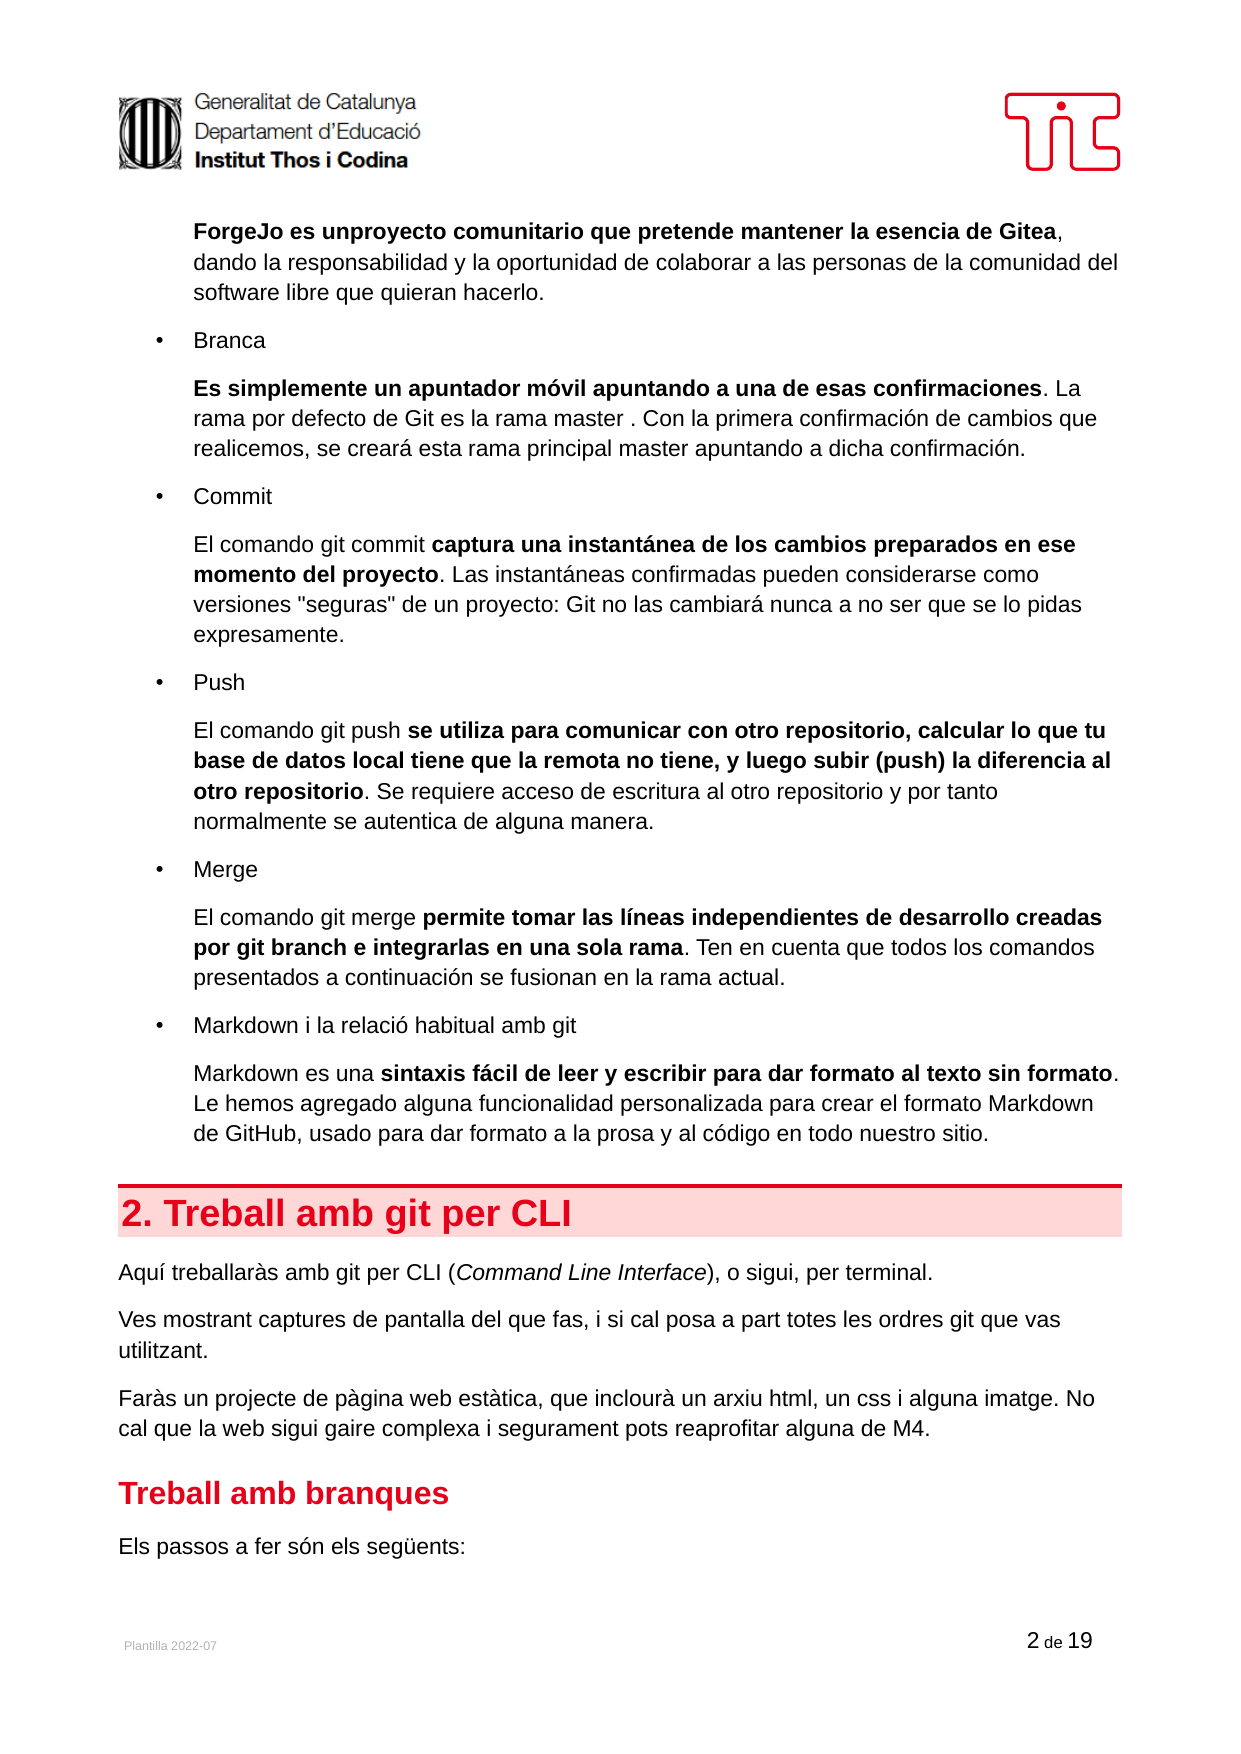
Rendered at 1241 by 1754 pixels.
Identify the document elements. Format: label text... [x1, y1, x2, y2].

list Markdown es una sintaxis fácil de leer y escribir para dar formato al texto sin formato. Le hemos agregado alguna funcionalidad personalizada para crear el formato Markdown de GitHub, usado para dar formato a la prosa y al código en todo nuestro sitio. [156, 1060, 1122, 1147]
subtitle Treball amb git per CLI [118, 1188, 1122, 1237]
picture [1004, 92, 1123, 171]
list El comando git merge permite tomar las líneas independientes de desarrollo creadas por git branch e integrarlas en una sola rama. Ten en cuenta que todos los comandos presentados a continuación se fusionan en la rama actual. [156, 904, 1122, 990]
subtitle Treball amb branques [118, 1474, 1122, 1511]
text Aquí treballaràs amb git per CLI (Command Line Interface), o sigui, per terminal. [118, 1258, 1122, 1285]
list El comando git push se utiliza para comunicar con otro repositorio, calcular lo que tu base de datos local tiene que la remota no tiene, y luego subir (push) la diferencia al otro repositorio. Se requiere acceso de escritura al otro repositorio y por tanto normalmente se autentica de alguna manera. [156, 717, 1122, 834]
text Els passos a fer són els següents: [118, 1533, 1122, 1559]
picture [118, 92, 422, 171]
list El comando git commit captura una instantánea de los cambios preparados en ese momento del proyecto. Las instantáneas confirmadas pueden considerarse como versiones "seguras" de un proyecto: Git no las cambiará nunca a no ser que se lo pidas expresamente. [156, 531, 1122, 648]
list Merge [156, 856, 1122, 882]
text Ves mostrant captures de pantalla del que fas, i si cal posa a part totes les ordres git que vas utilitzant. [118, 1306, 1122, 1363]
list Push [156, 669, 1122, 696]
list Markdown i la relació habitual amb git [156, 1012, 1122, 1038]
text Faràs un projecte de pàgina web estàtica, que inclourà un arxiu html, un css i alguna imatge. No cal que la web sigui gaire complexa i segurament pots reaprofitar alguna de M4. [118, 1384, 1122, 1441]
list ForgeJo es unproyecto comunitario que pretende mantener la esencia de Gitea, dando la responsabilidad y la oportunidad de colaborar a las personas de la comunidad del software libre que quieran hacerlo. [156, 218, 1122, 305]
list Branca [156, 327, 1122, 353]
list Commit [156, 483, 1122, 509]
list Es simplemente un apuntador móvil apuntando a una de esas confirmaciones. La rama por defecto de Git es la rama master . Con la primera confirmación de cambios que realicemos, se creará esta rama principal master apuntando a dicha confirmación. [156, 374, 1122, 461]
